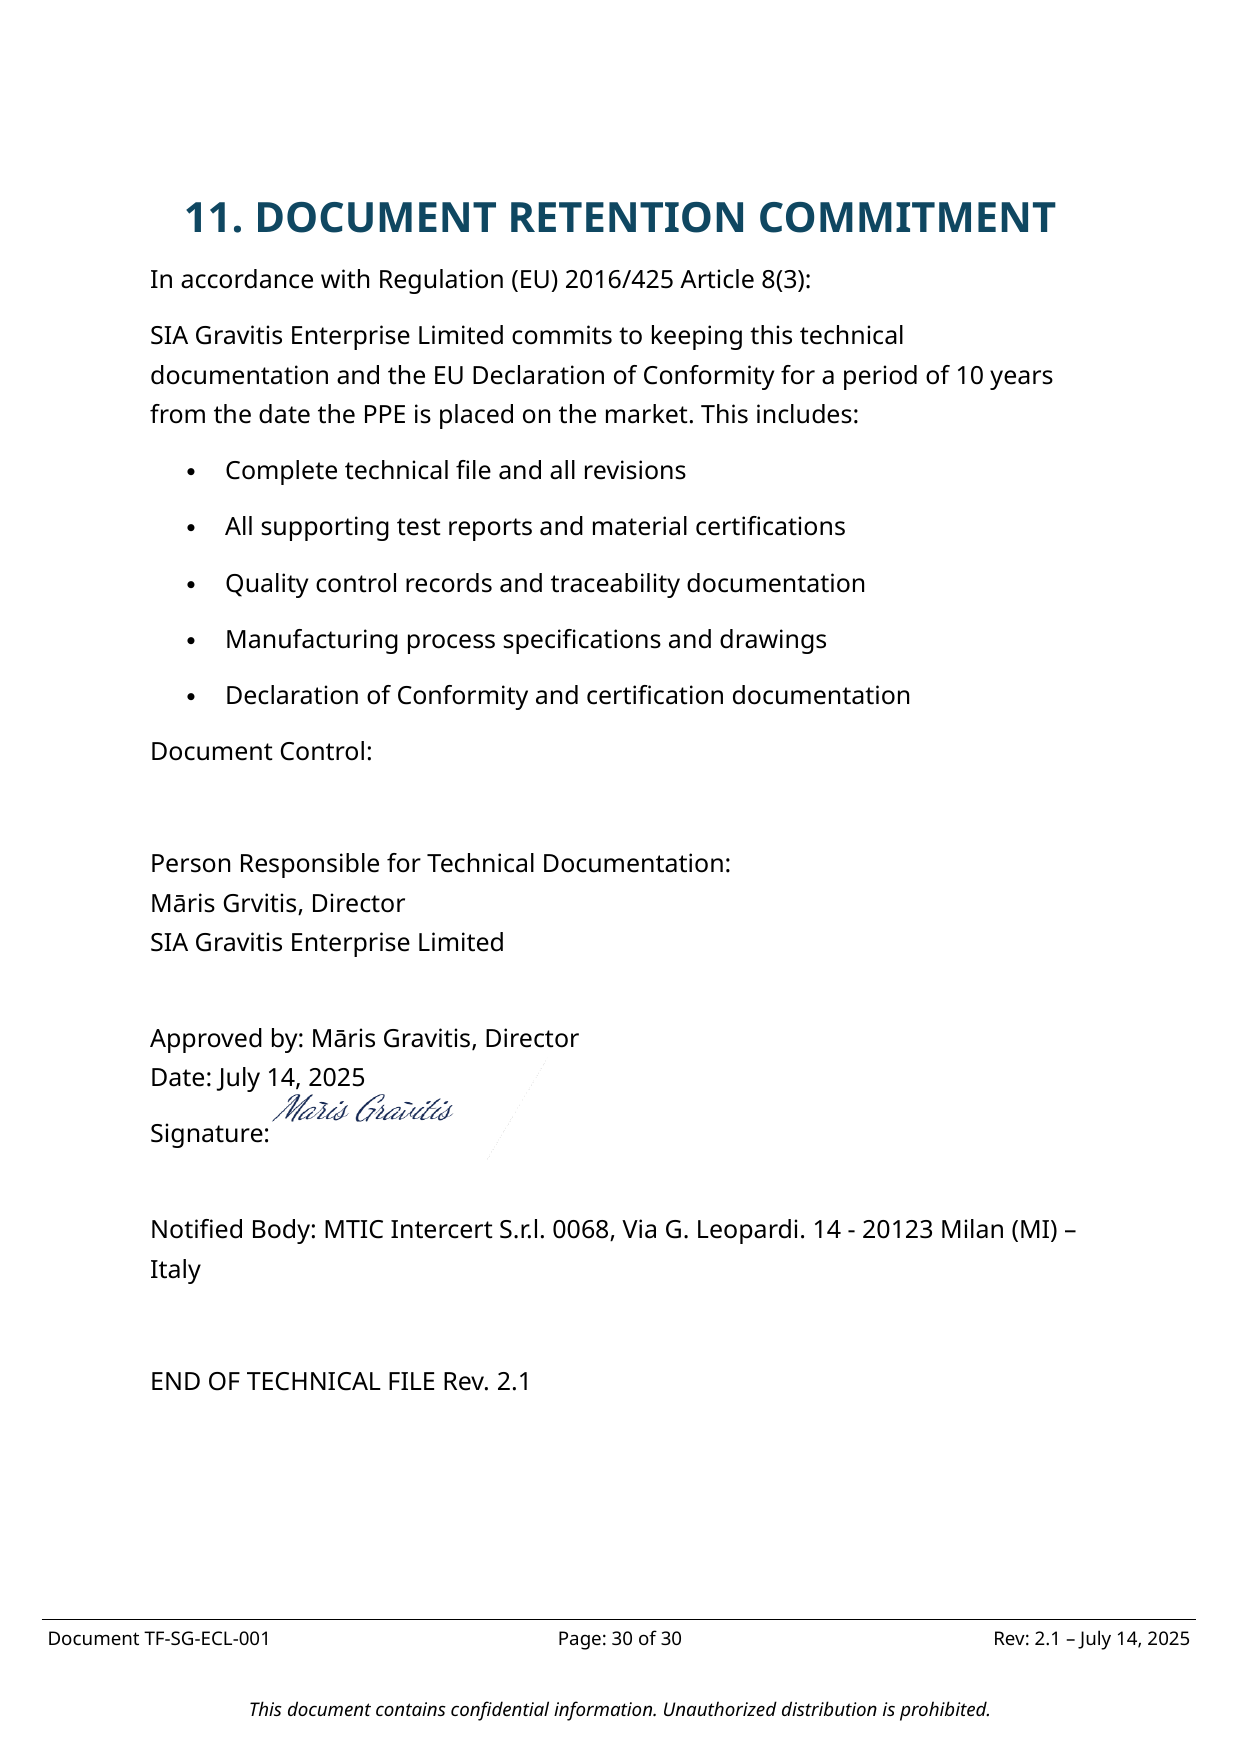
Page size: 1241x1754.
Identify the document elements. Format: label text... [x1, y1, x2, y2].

text Person Responsible for Technical Documentation: Māris Grvitis, Director SIA Gravitis Enterprise Limited [150, 846, 1090, 959]
text Document Control: [150, 734, 1090, 768]
subtitle 11. DOCUMENT RETENTION COMMITMENT [150, 187, 1090, 244]
text SIA Gravitis Enterprise Limited commits to keeping this technical documentation and the EU Declaration of Conformity for a period of 10 years from the date the PPE is placed on the market. This includes: [150, 318, 1090, 431]
text Signature: [150, 1116, 198, 1150]
picture [198, 1057, 548, 1162]
list Complete technical file and all revisions [187, 453, 1090, 487]
text Approved by: Māris Gravitis, Director Date: July 14, 2025 [150, 981, 1090, 1094]
list Manufacturing process specifications and drawings [187, 621, 1090, 655]
text END OF TECHNICAL FILE Rev. 2.1 [150, 1363, 1090, 1398]
text Signature: [548, 1116, 1090, 1150]
list All supporting test reports and material certifications [187, 509, 1090, 543]
text In accordance with Regulation (EU) 2016/425 Article 8(3): [150, 262, 1090, 296]
text Notified Body: MTIC Intercert S.r.l. 0068, Via G. Leopardi. 14 - 20123 Milan (MI) – Italy [150, 1172, 1090, 1285]
list Quality control records and traceability documentation [187, 565, 1090, 599]
list Declaration of Conformity and certification documentation [187, 677, 1090, 712]
